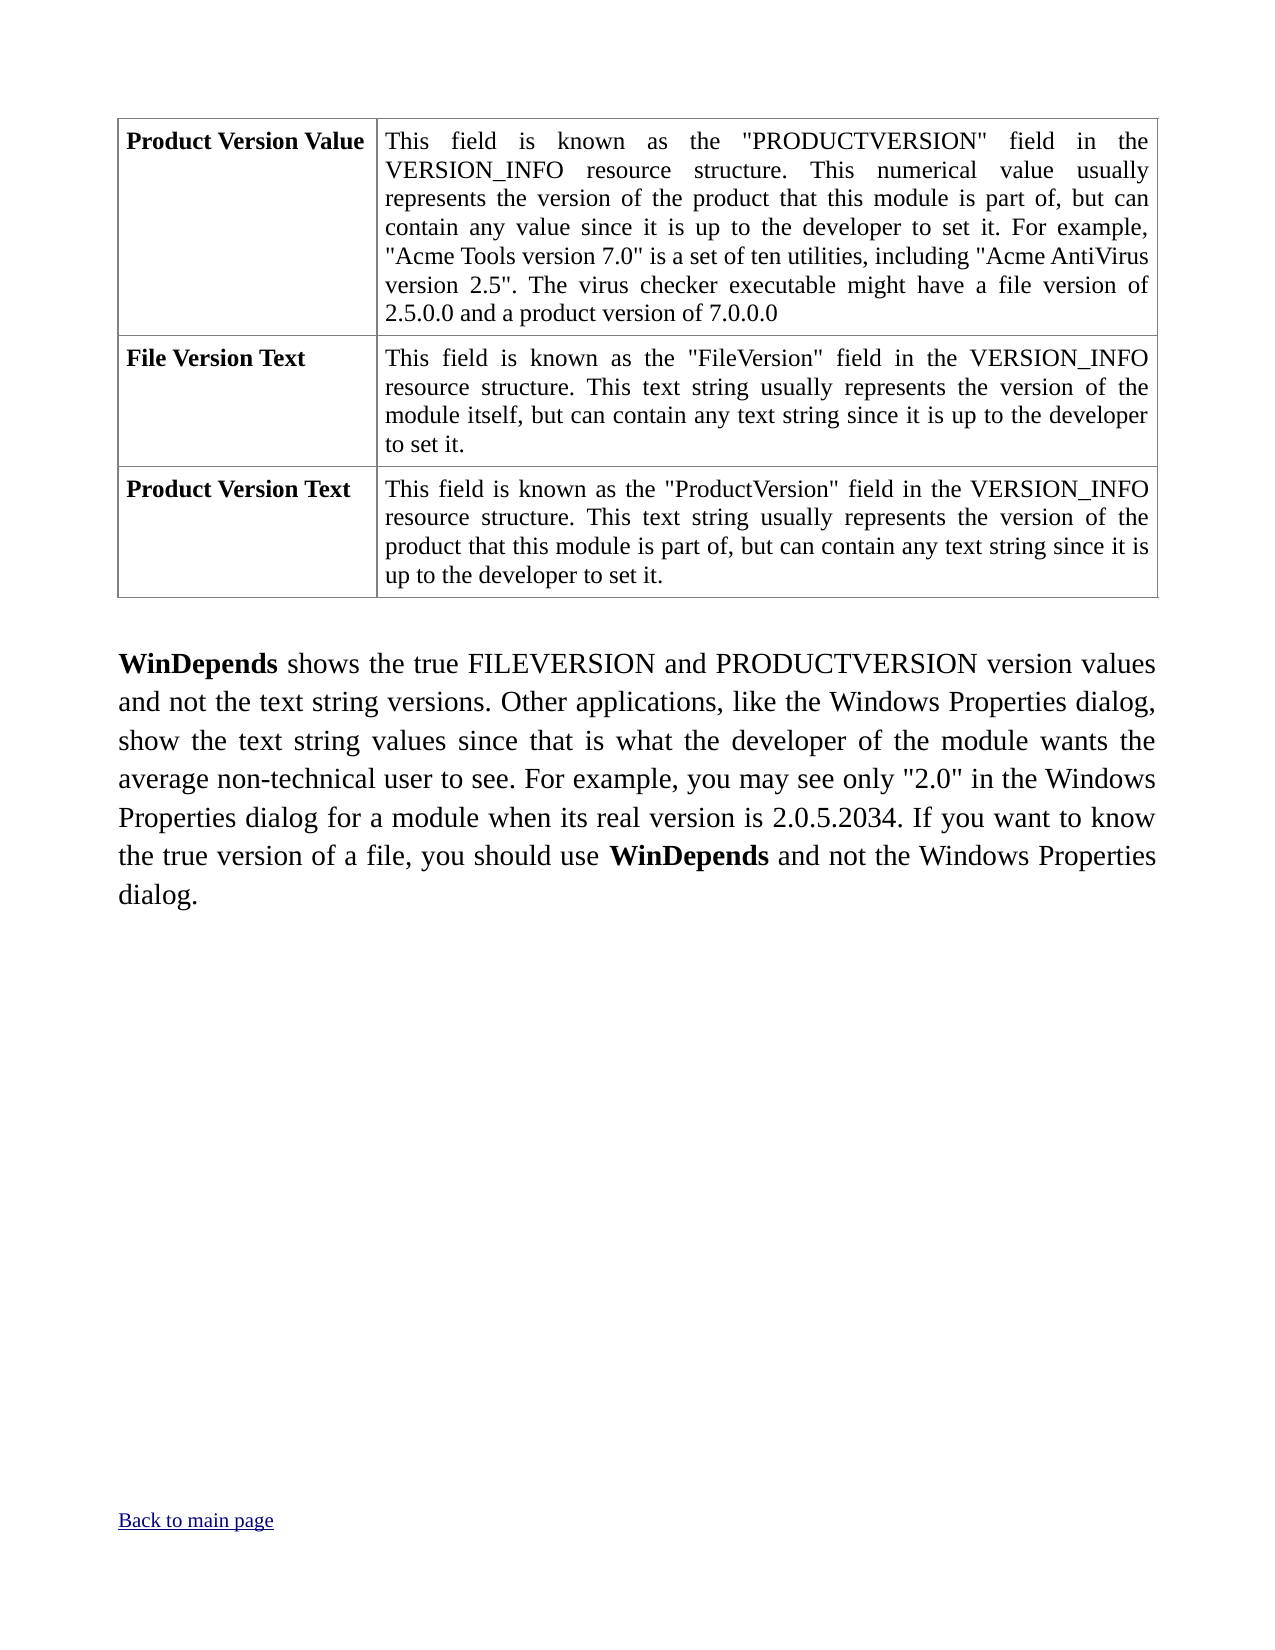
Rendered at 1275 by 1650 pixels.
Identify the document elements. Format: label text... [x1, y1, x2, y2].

table_cell File Version Text [119, 336, 376, 466]
table_cell Product Version Value [119, 119, 376, 335]
table_cell This field is known as the "FileVersion" field in the VERSION_INFO resource structure. This text string usually represents the version of the module itself, but can contain any text string since it is up to the developer to set it. [378, 336, 1157, 466]
table_cell This field is known as the "ProductVersion" field in the VERSION_INFO resource structure. This text string usually represents the version of the product that this module is part of, but can contain any text string since it is up to the developer to set it. [378, 467, 1157, 597]
table_cell This field is known as the "PRODUCTVERSION" field in the VERSION_INFO resource structure. This numerical value usually represents the version of the product that this module is part of, but can contain any value since it is up to the developer to set it. For example, "Acme Tools version 7.0" is a set of ten utilities, including "Acme AntiVirus version 2.5". The virus checker executable might have a file version of 2.5.0.0 and a product version of 7.0.0.0 [378, 119, 1157, 335]
table_cell Product Version Text [119, 467, 376, 597]
text WinDepends shows the true FILEVERSION and PRODUCTVERSION version values and not the text string versions. Other applications, like the Windows Properties dialog, show the text string values since that is what the developer of the module wants the average non-technical user to see. For example, you may see only "2.0" in the Windows Properties dialog for a module when its real version is 2.0.5.2034. If you want to know the true version of a file, you should use WinDepends and not the Windows Properties dialog. [118, 646, 1157, 911]
